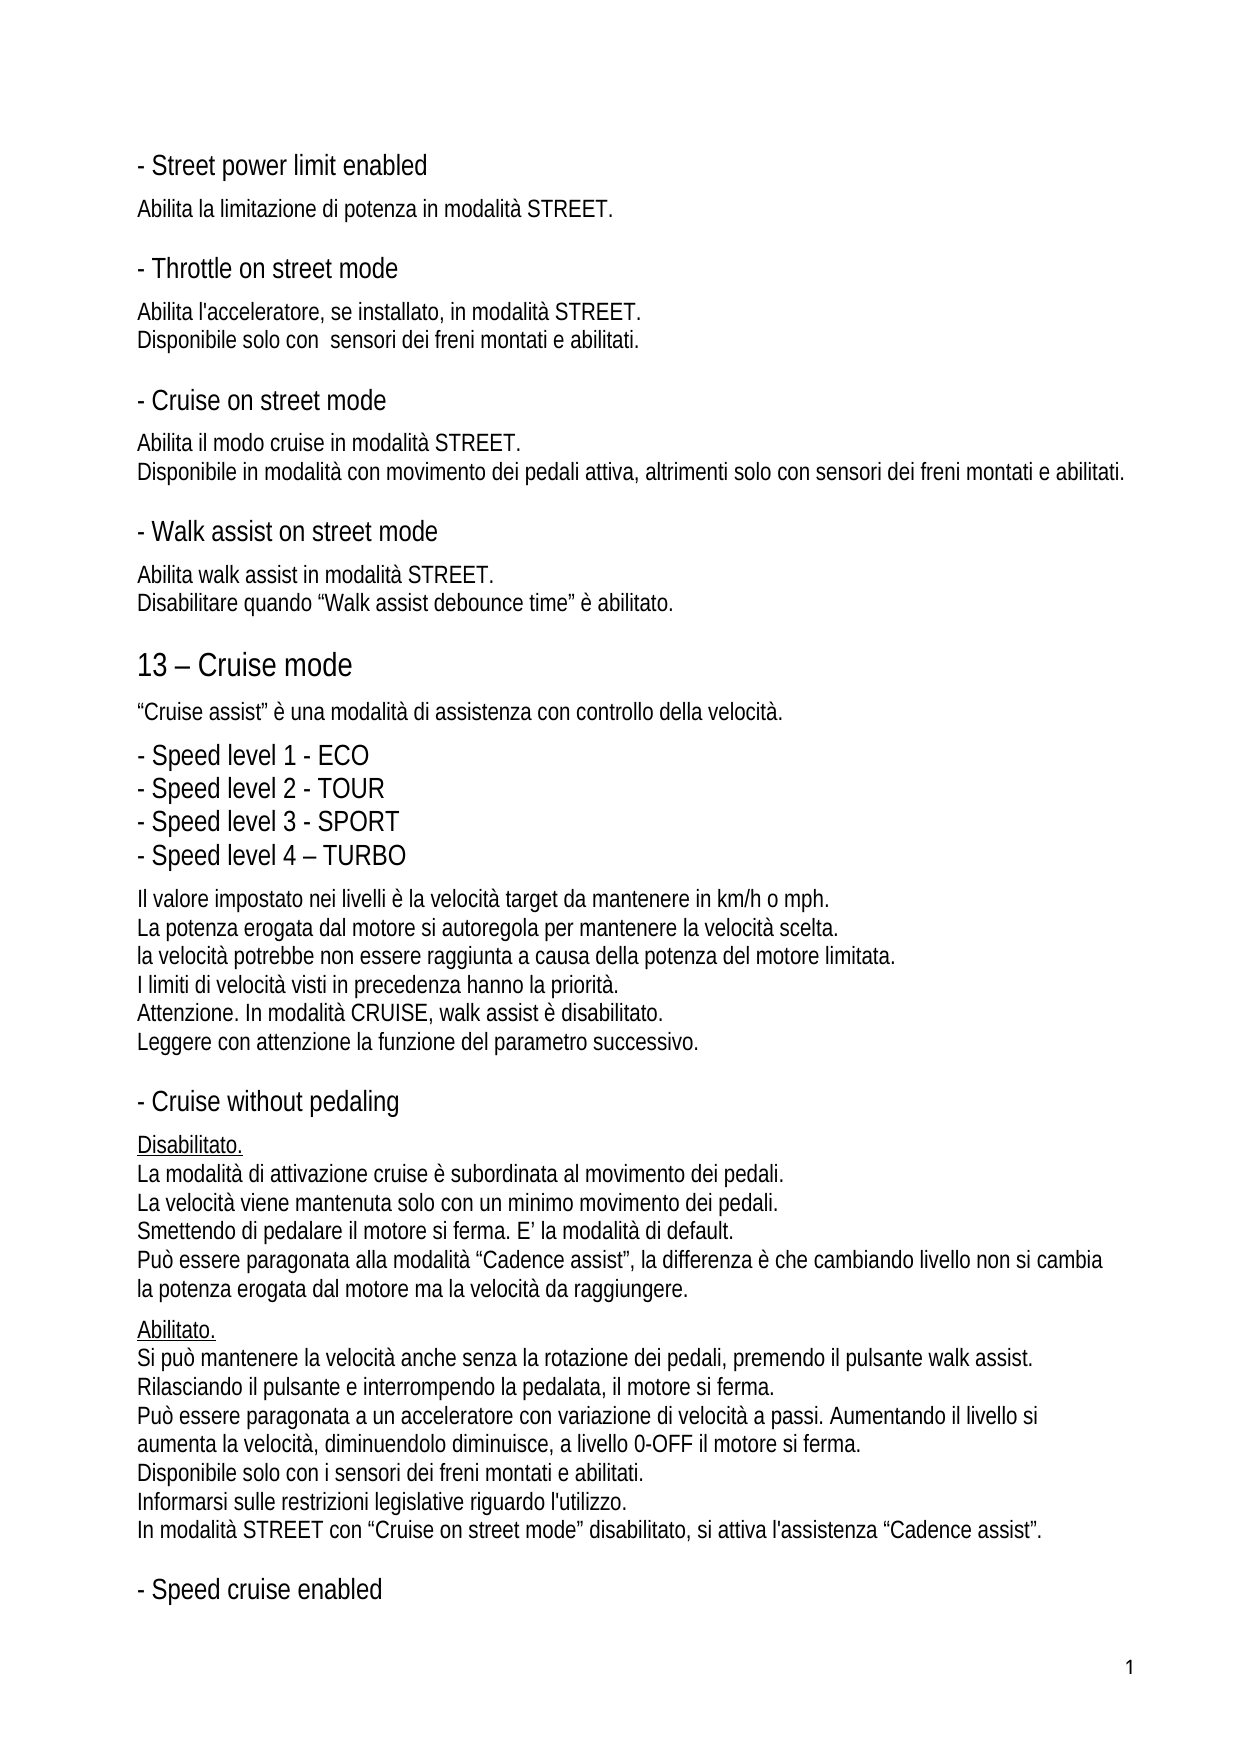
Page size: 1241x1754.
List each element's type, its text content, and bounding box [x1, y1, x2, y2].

text Abilita l'acceleratore, se installato, in modalità STREET. [137, 297, 1122, 325]
text Leggere con attenzione la funzione del parametro successivo. [137, 1027, 1122, 1056]
text Si può mantenere la velocità anche senza la rotazione dei pedali, premendo il pulsante walk assist. Rilasciando il pulsante e interrompendo la pedalata, il motore si ferma. [137, 1343, 1122, 1401]
text La potenza erogata dal motore si autoregola per mantenere la velocità scelta. [137, 912, 1122, 941]
text Disponibile in modalità con movimento dei pedali attiva, altrimenti solo con sensori dei freni montati e abilitati. [137, 457, 1131, 485]
text La velocità viene mantenuta solo con un minimo movimento dei pedali. [137, 1188, 1122, 1216]
text Il valore impostato nei livelli è la velocità target da mantenere in km/h o mph. [137, 884, 1122, 912]
text Disponibile solo con i sensori dei freni montati e abilitati. [137, 1458, 1122, 1487]
text - Speed level 4 – TURBO [137, 838, 1122, 871]
text - Street power limit enabled [137, 148, 1122, 181]
text Abilita la limitazione di potenza in modalità STREET. [137, 193, 1122, 222]
text Disponibile solo con sensori dei freni montati e abilitati. [137, 325, 1122, 354]
text Disabilitato. [137, 1130, 1122, 1159]
text - Cruise without pedaling [137, 1084, 1122, 1118]
text I limiti di velocità visti in precedenza hanno la priorità. [137, 970, 1122, 998]
text La modalità di attivazione cruise è subordinata al movimento dei pedali. [137, 1159, 1122, 1188]
text - Cruise on street mode [137, 383, 1122, 416]
text - Speed level 2 - TOUR [137, 771, 1122, 804]
text Attenzione. In modalità CRUISE, walk assist è disabilitato. [137, 998, 1122, 1027]
text - Speed level 3 - SPORT [137, 804, 1122, 838]
text “Cruise assist” è una modalità di assistenza con controllo della velocità. [137, 696, 1122, 725]
text In modalità STREET con “Cruise on street mode” disabilitato, si attiva l'assistenza “Cadence assist”. [137, 1515, 1122, 1544]
text - Speed cruise enabled [137, 1572, 1122, 1606]
text Abilita il modo cruise in modalità STREET. [137, 428, 1122, 457]
text Può essere paragonata alla modalità “Cadence assist”, la differenza è che cambiando livello non si cambia la potenza erogata dal motore ma la velocità da raggiungere. [137, 1245, 1122, 1302]
text Smettendo di pedalare il motore si ferma. E’ la modalità di default. [137, 1216, 1122, 1245]
text - Throttle on street mode [137, 251, 1122, 284]
text - Walk assist on street mode [137, 514, 1122, 547]
text Informarsi sulle restrizioni legislative riguardo l'utilizzo. [137, 1487, 1122, 1515]
text Abilitato. [137, 1315, 1122, 1343]
text 13 – Cruise mode [137, 646, 1122, 684]
text - Speed level 1 - ECO [137, 738, 1122, 771]
text la velocità potrebbe non essere raggiunta a causa della potenza del motore limitata. [137, 941, 1122, 970]
text Può essere paragonata a un acceleratore con variazione di velocità a passi. Aumentando il livello si aumenta la velocità, diminuendolo diminuisce, a livello 0-OFF il motore si ferma. [137, 1401, 1122, 1458]
text Disabilitare quando “Walk assist debounce time” è abilitato. [137, 588, 1122, 617]
text Abilita walk assist in modalità STREET. [137, 560, 1122, 588]
